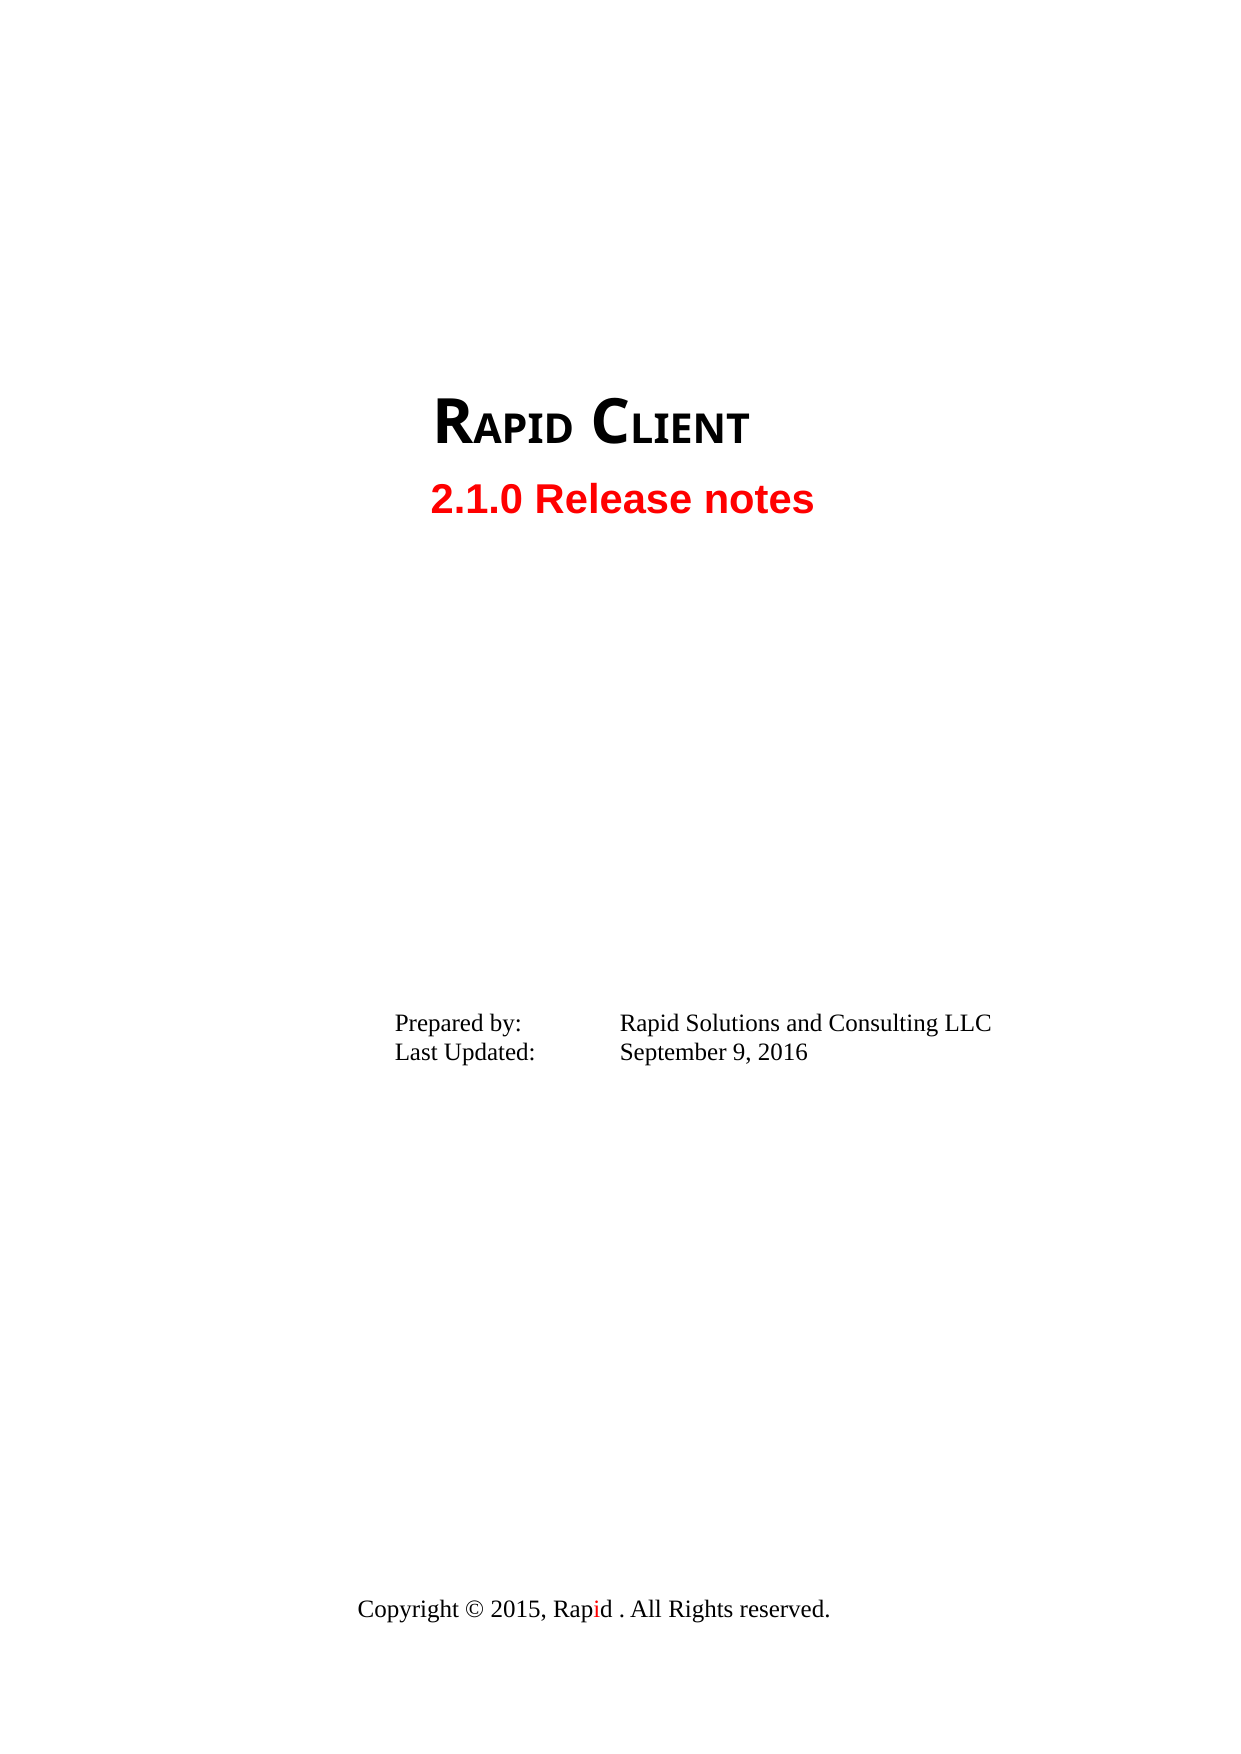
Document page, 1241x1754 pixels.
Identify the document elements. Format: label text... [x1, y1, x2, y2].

text 2.1.0 Release notes [169, 475, 1087, 523]
text Last Updated: September 9, 2016 [244, 1037, 1087, 1065]
text Prepared by: Rapid Solutions and Consulting LLC [319, 1008, 1087, 1037]
title Rapid Client [169, 377, 1012, 462]
